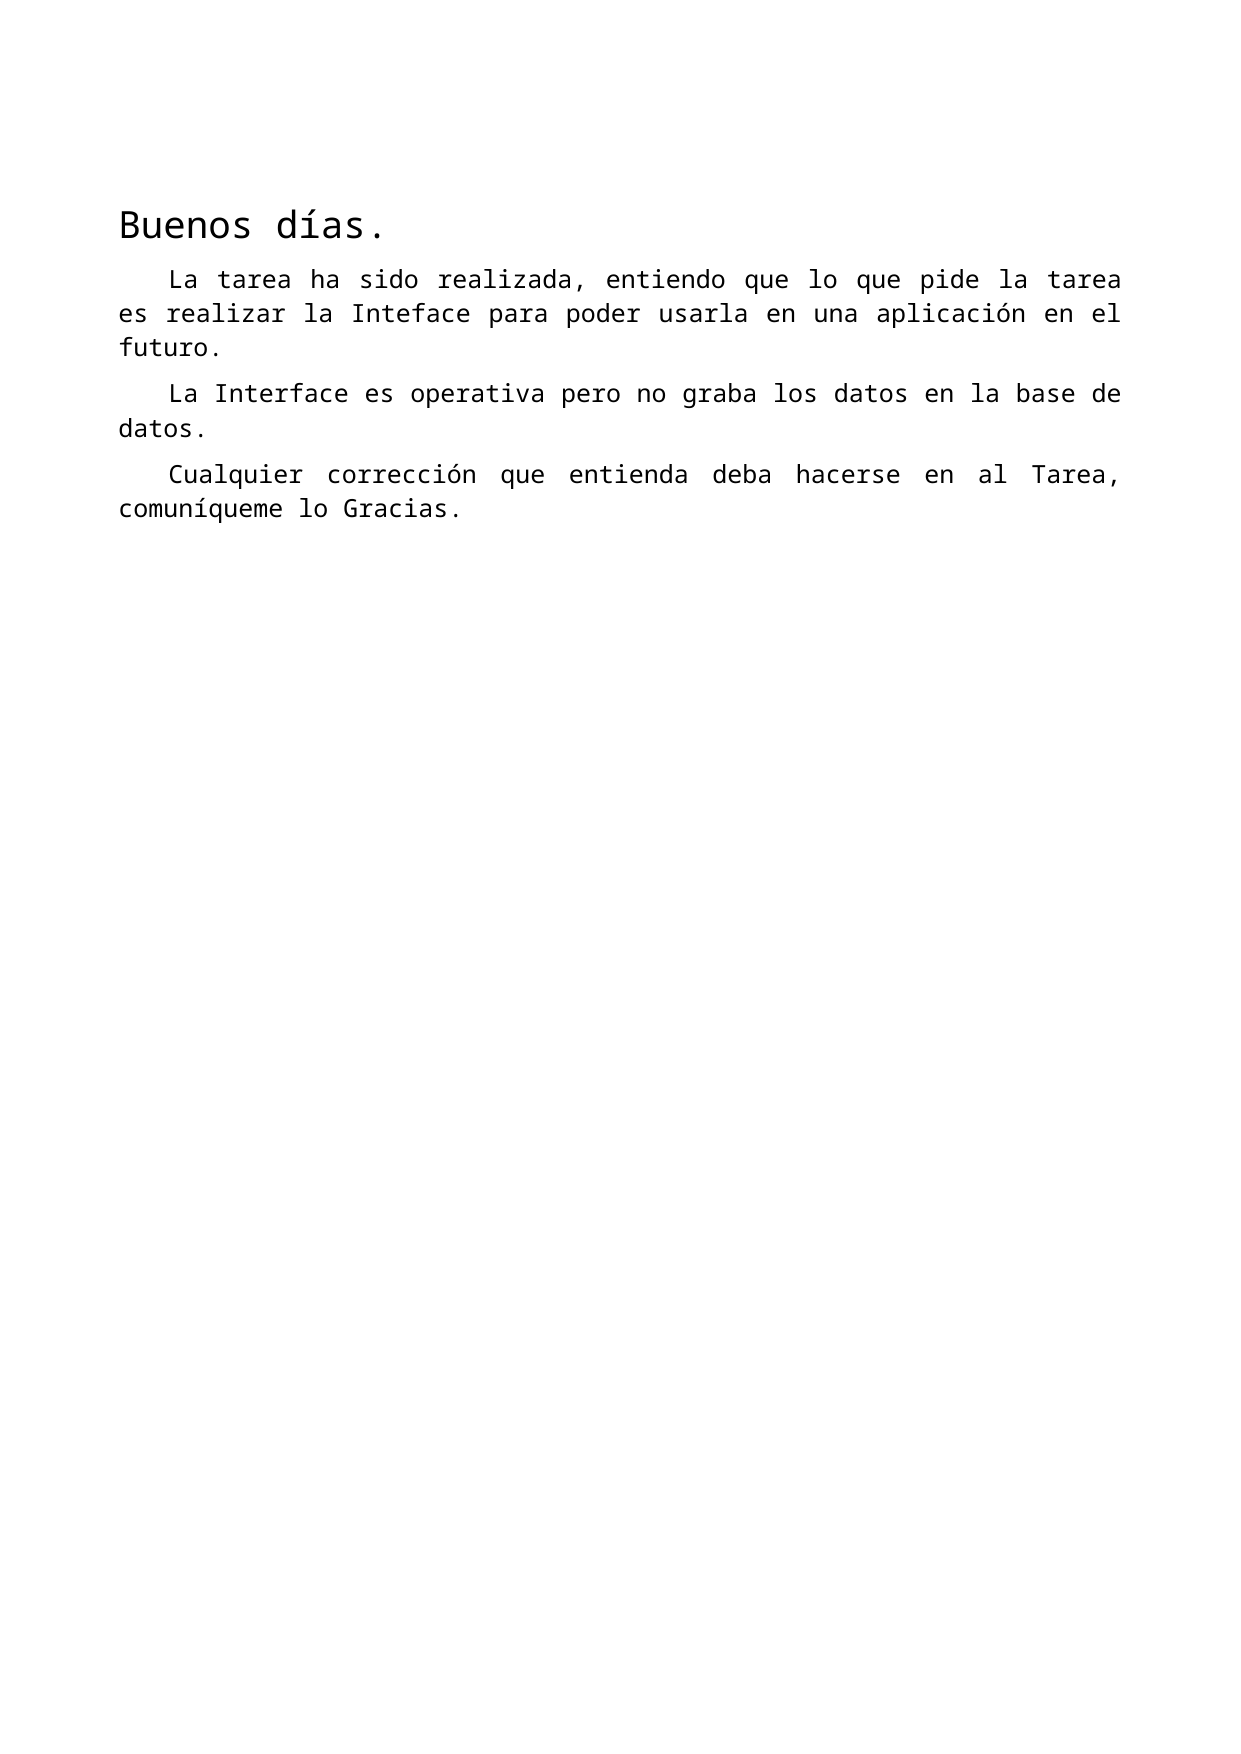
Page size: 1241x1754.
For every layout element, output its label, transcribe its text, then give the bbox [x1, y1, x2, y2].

text La tarea ha sido realizada, entiendo que lo que pide la tarea es realizar la Inteface para poder usarla en una aplicación en el futuro. [118, 261, 1122, 364]
subtitle Buenos días. [118, 198, 1122, 249]
text Cualquier corrección que entienda deba hacerse en al Tarea, comuníqueme lo Gracias. [118, 457, 1122, 525]
text La Interface es operativa pero no graba los datos en la base de datos. [118, 376, 1122, 444]
